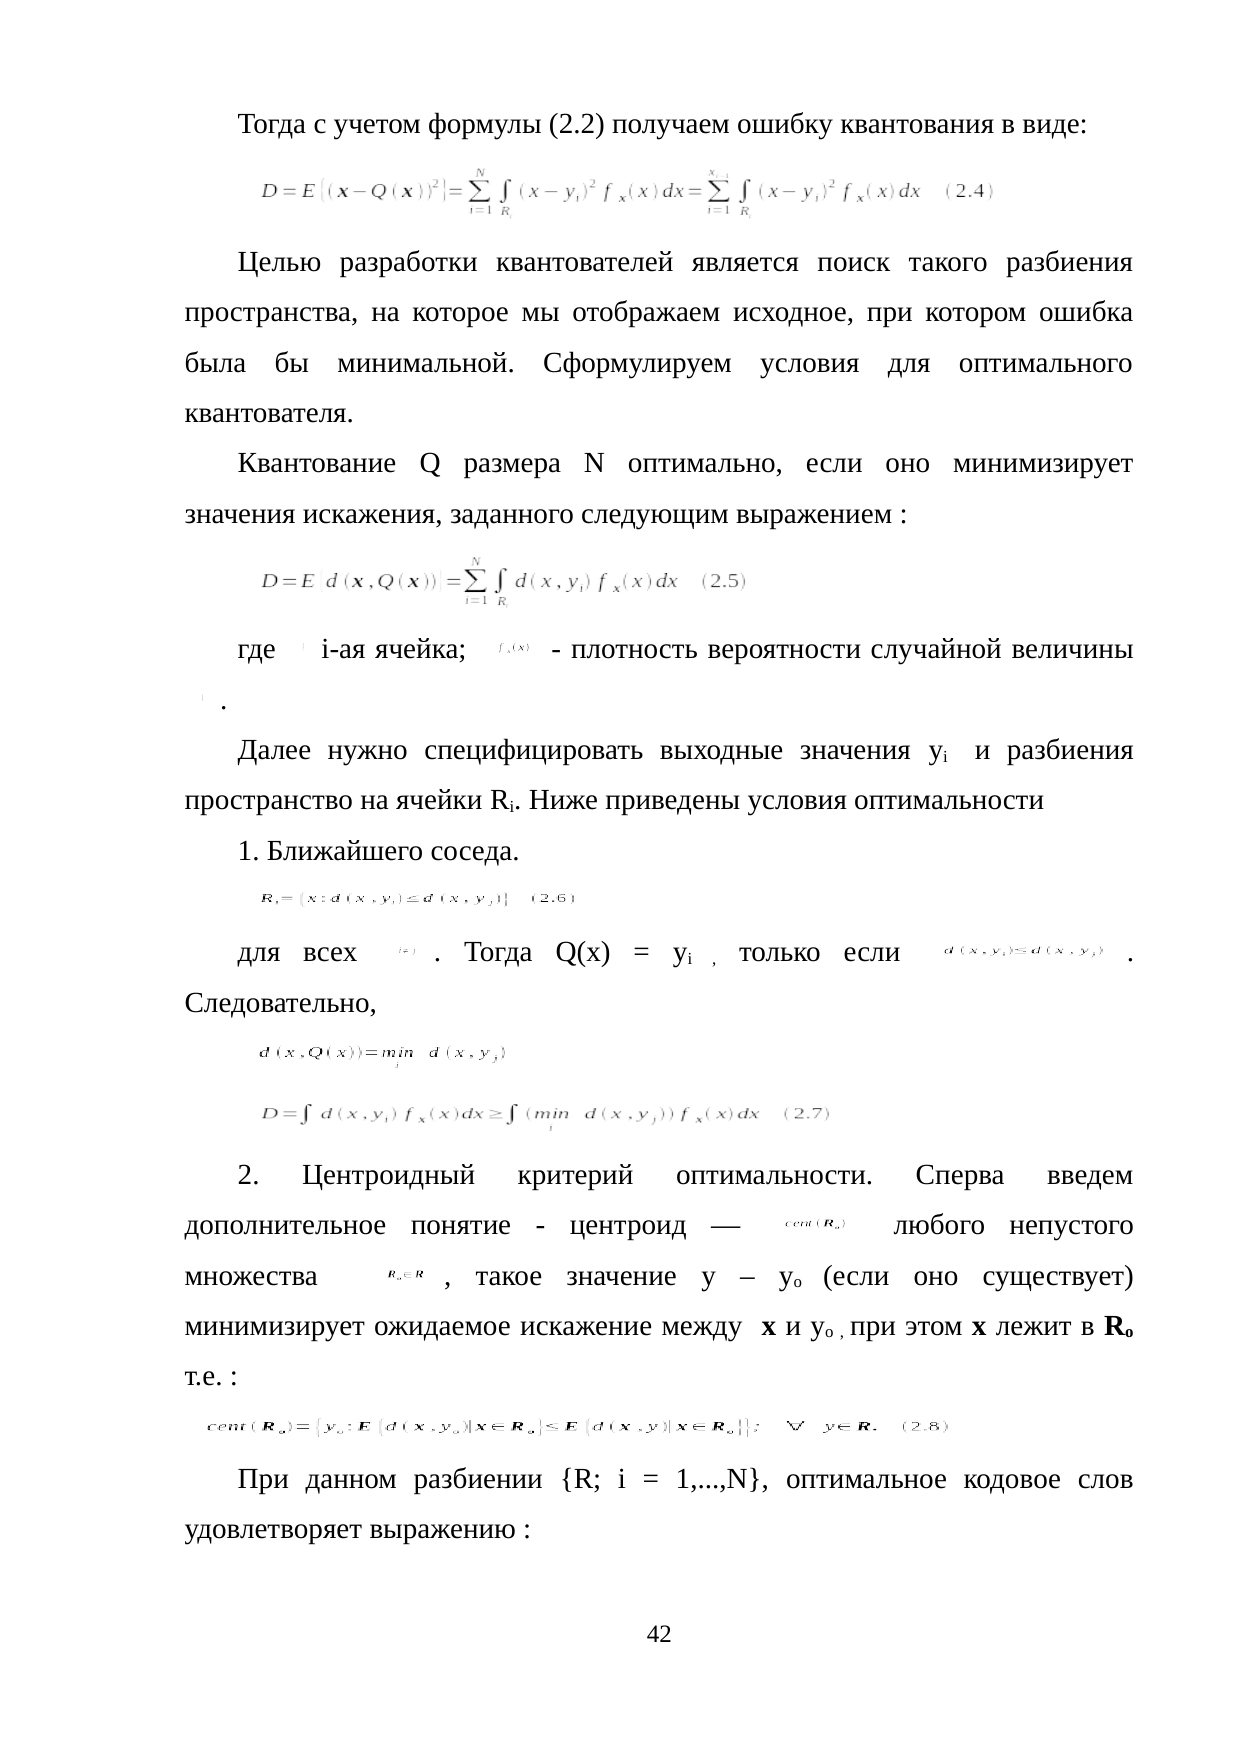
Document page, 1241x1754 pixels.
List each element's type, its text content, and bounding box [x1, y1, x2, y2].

text Далее нужно специфицировать выходные значения yi и разбиения пространство на ячейки Ri. Ниже приведены условия оптимальности [184, 732, 1134, 816]
text для всех . Тогда Q(x) = yi , только если . Следовательно, [184, 934, 1134, 1018]
text 2. Центроидный критерий оптимальности. Сперва введем дополнительное понятие - центроид — любого непустого множества , такое значение y – yo (если оно существует) минимизирует ожидаемое искажение между x и yo , при этом x лежит в Ro т.е. : [184, 1157, 1134, 1392]
text 1. Ближайшего соседа. [184, 833, 1134, 866]
text Тогда с учетом формулы (2.2) получаем ошибку квантования в виде: [184, 106, 1134, 140]
text Квантование Q размера N оптимально, если оно минимизирует значения искажения, заданного следующим выражением : [184, 446, 1134, 529]
text где i-ая ячейка; - плотность вероятности случайной величины . [184, 632, 1134, 715]
text Целью разработки квантователей является поиск такого разбиения пространства, на которое мы отображаем исходное, при котором ошибка была бы минимальной. Сформулируем условия для оптимального квантователя. [184, 244, 1134, 429]
text При данном разбиении {R; i = 1,...,N}, оптимальное кодовое слов удовлетворяет выражению : [184, 1461, 1134, 1545]
